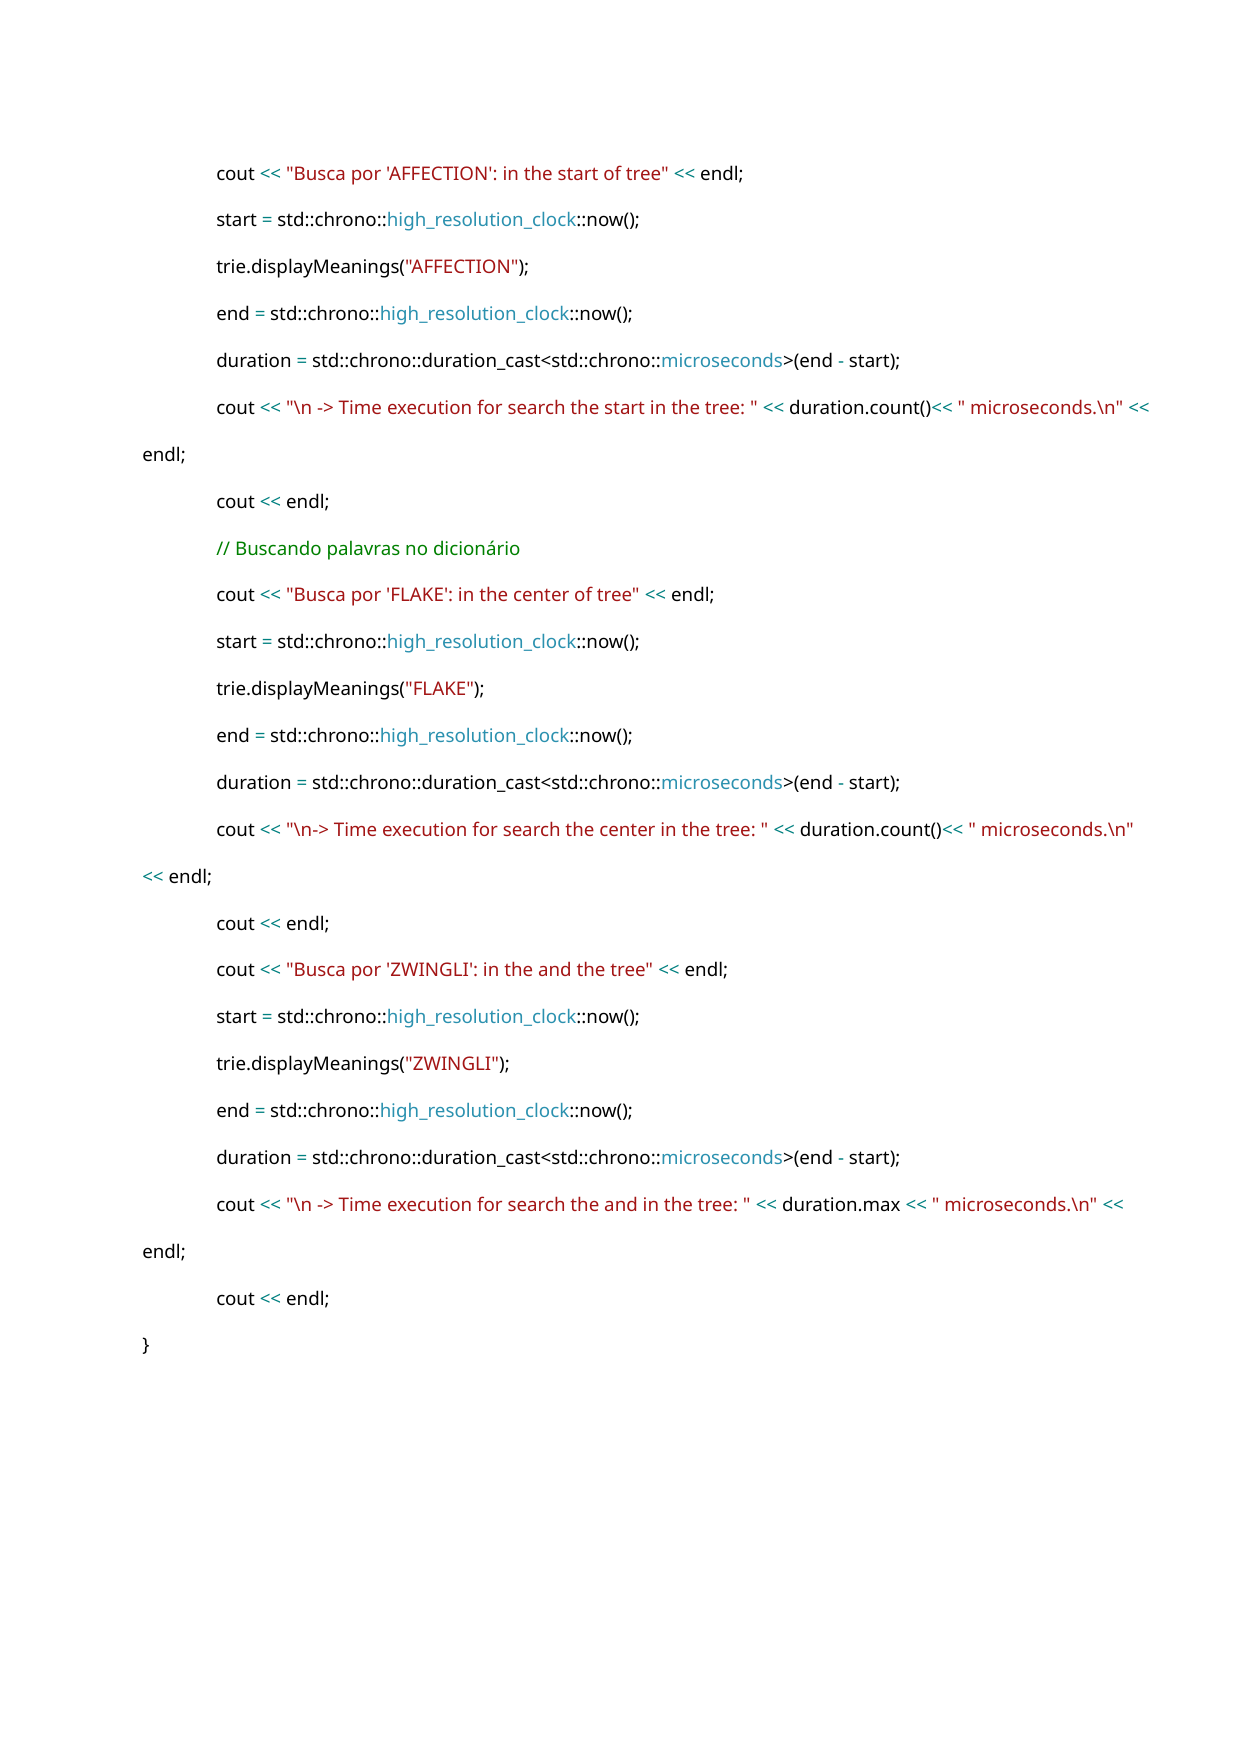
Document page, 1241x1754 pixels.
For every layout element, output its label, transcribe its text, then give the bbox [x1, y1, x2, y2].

text duration = std::chrono::duration_cast<std::chrono::microseconds>(end - start); [142, 1123, 1152, 1170]
text duration = std::chrono::duration_cast<std::chrono::microseconds>(end - start); [142, 326, 1152, 373]
text end = std::chrono::high_resolution_clock::now(); [142, 279, 1152, 326]
text cout << "\n -> Time execution for search the start in the tree: " << duration.count()<< " microseconds.\n" << endl; [142, 373, 1152, 467]
text // Buscando palavras no dicionário [142, 513, 1152, 560]
text trie.displayMeanings("AFFECTION"); [142, 232, 1152, 279]
text start = std::chrono::high_resolution_clock::now(); [142, 185, 1152, 232]
text } [142, 1310, 1152, 1357]
text cout << "Busca por 'FLAKE': in the center of tree" << endl; [142, 560, 1152, 607]
text start = std::chrono::high_resolution_clock::now(); [142, 607, 1152, 654]
text start = std::chrono::high_resolution_clock::now(); [142, 982, 1152, 1029]
text cout << endl; [142, 888, 1152, 935]
text end = std::chrono::high_resolution_clock::now(); [142, 701, 1152, 748]
text duration = std::chrono::duration_cast<std::chrono::microseconds>(end - start); [142, 748, 1152, 795]
text trie.displayMeanings("ZWINGLI"); [142, 1029, 1152, 1076]
text end = std::chrono::high_resolution_clock::now(); [142, 1076, 1152, 1123]
text cout << "Busca por 'ZWINGLI': in the and the tree" << endl; [142, 935, 1152, 982]
text trie.displayMeanings("FLAKE"); [142, 654, 1152, 701]
text cout << endl; [142, 467, 1152, 513]
text cout << endl; [142, 1263, 1152, 1310]
text cout << "Busca por 'AFFECTION': in the start of tree" << endl; [142, 138, 1152, 185]
text cout << "\n-> Time execution for search the center in the tree: " << duration.count()<< " microseconds.\n" << endl; [142, 795, 1152, 888]
text cout << "\n -> Time execution for search the and in the tree: " << duration.max << " microseconds.\n" << endl; [142, 1170, 1152, 1263]
